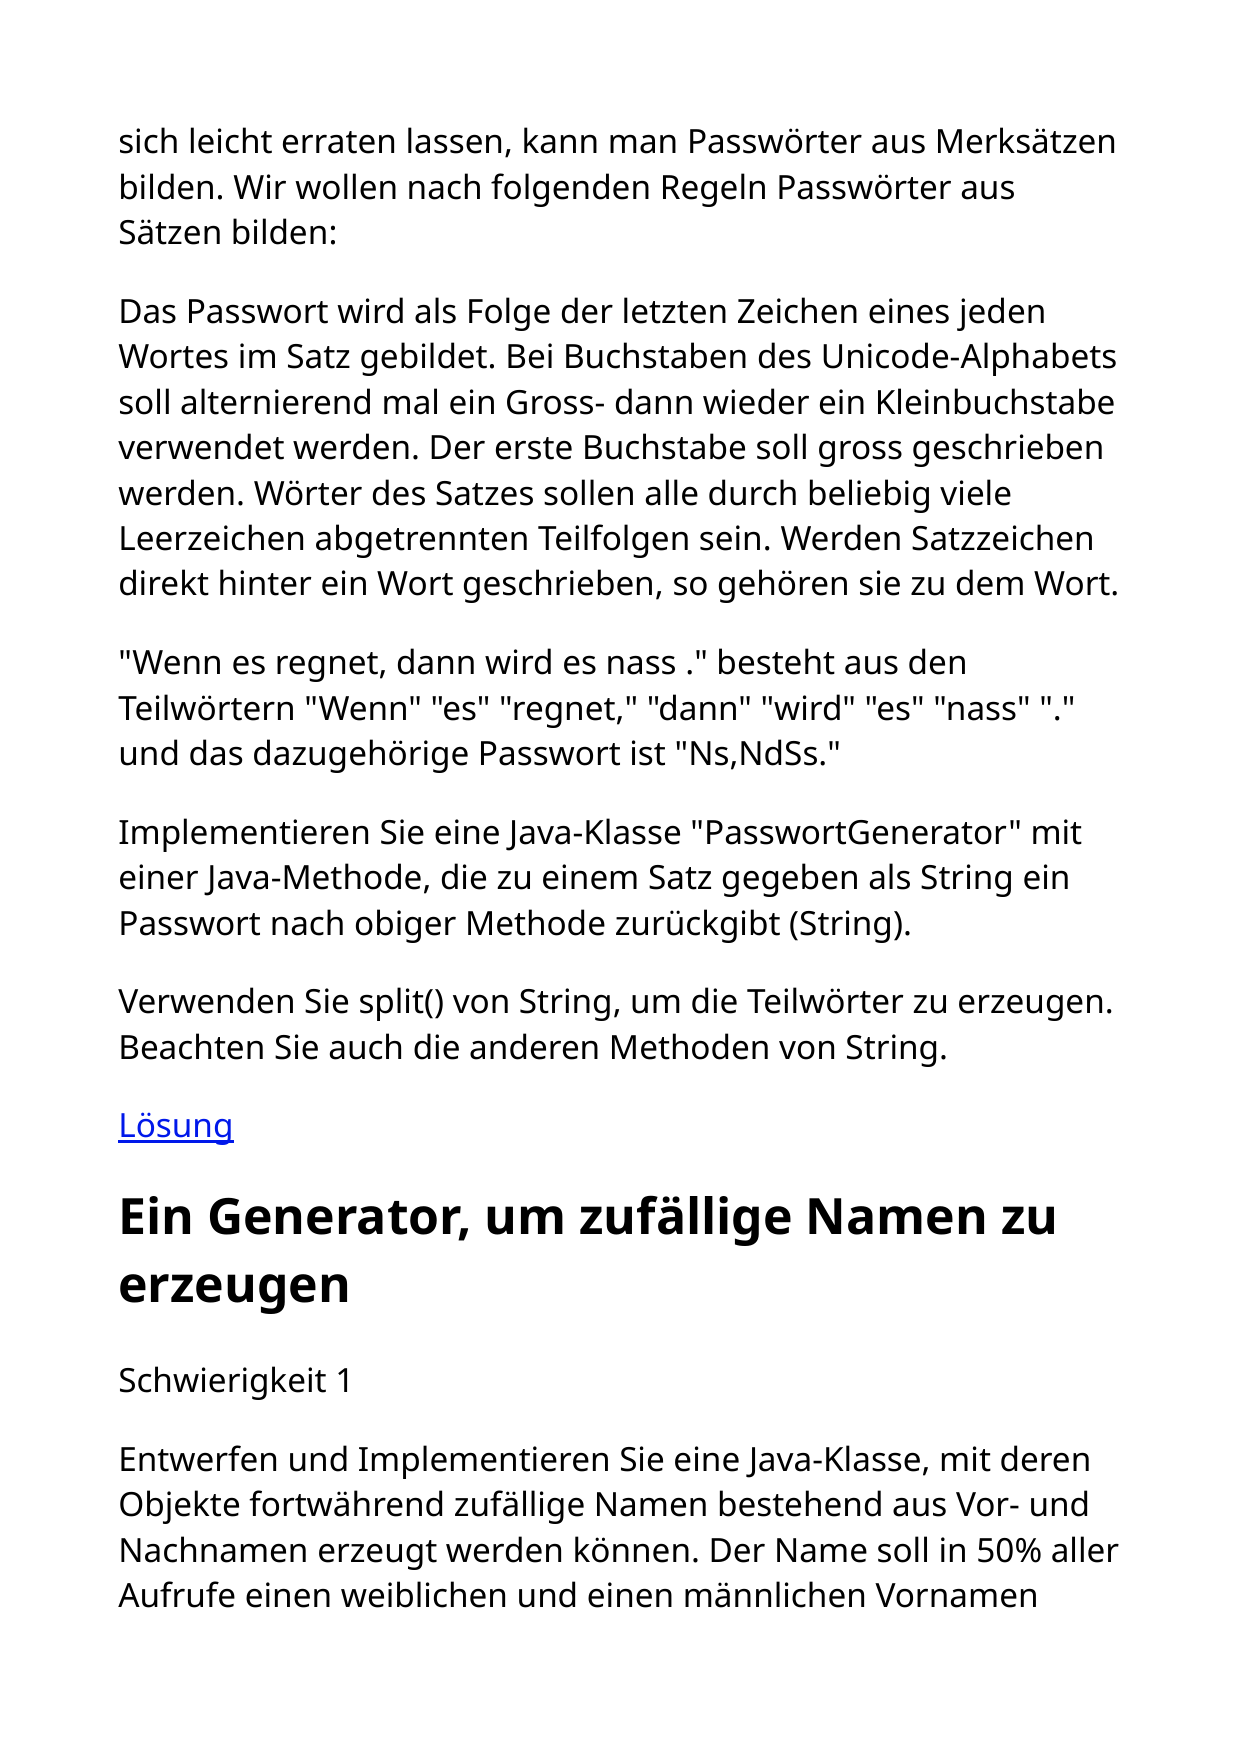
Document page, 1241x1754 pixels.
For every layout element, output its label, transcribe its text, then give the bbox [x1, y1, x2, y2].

text Schwierigkeit 1 [118, 1357, 1122, 1402]
text Implementieren Sie eine Java-Klasse "PasswortGenerator" mit einer Java-Methode, die zu einem Satz gegeben als String ein Passwort nach obiger Methode zurückgibt (String). [118, 808, 1122, 945]
text Das Passwort wird als Folge der letzten Zeichen eines jeden Wortes im Satz gebildet. Bei Buchstaben des Unicode-Alphabets soll alternierend mal ein Gross- dann wieder ein Kleinbuchstabe verwendet werden. Der erste Buchstabe soll gross geschrieben werden. Wörter des Satzes sollen alle durch beliebig viele Leerzeichen abgetrennten Teilfolgen sein. Werden Satzzeichen direkt hinter ein Wort geschrieben, so gehören sie zu dem Wort. [118, 288, 1122, 606]
text sich leicht erraten lassen, kann man Passwörter aus Merksätzen bilden. Wir wollen nach folgenden Regeln Passwörter aus Sätzen bilden: [118, 118, 1122, 254]
text Lösung [118, 1102, 1122, 1148]
text Verwenden Sie split() von String, um die Teilwörter zu erzeugen. Beachten Sie auch die anderen Methoden von String. [118, 978, 1122, 1069]
text Entwerfen und Implementieren Sie eine Java-Klasse, mit deren Objekte fortwährend zufällige Namen bestehend aus Vor- und Nachnamen erzeugt werden können. Der Name soll in 50% aller Aufrufe einen weiblichen und einen männlichen Vornamen [118, 1436, 1122, 1617]
text "Wenn es regnet, dann wird es nass ." besteht aus den Teilwörtern "Wenn" "es" "regnet," "dann" "wird" "es" "nass" "." und das dazugehörige Passwort ist "Ns,NdSs." [118, 639, 1122, 775]
text Ein Generator, um zufällige Namen zu erzeugen [118, 1181, 1122, 1317]
